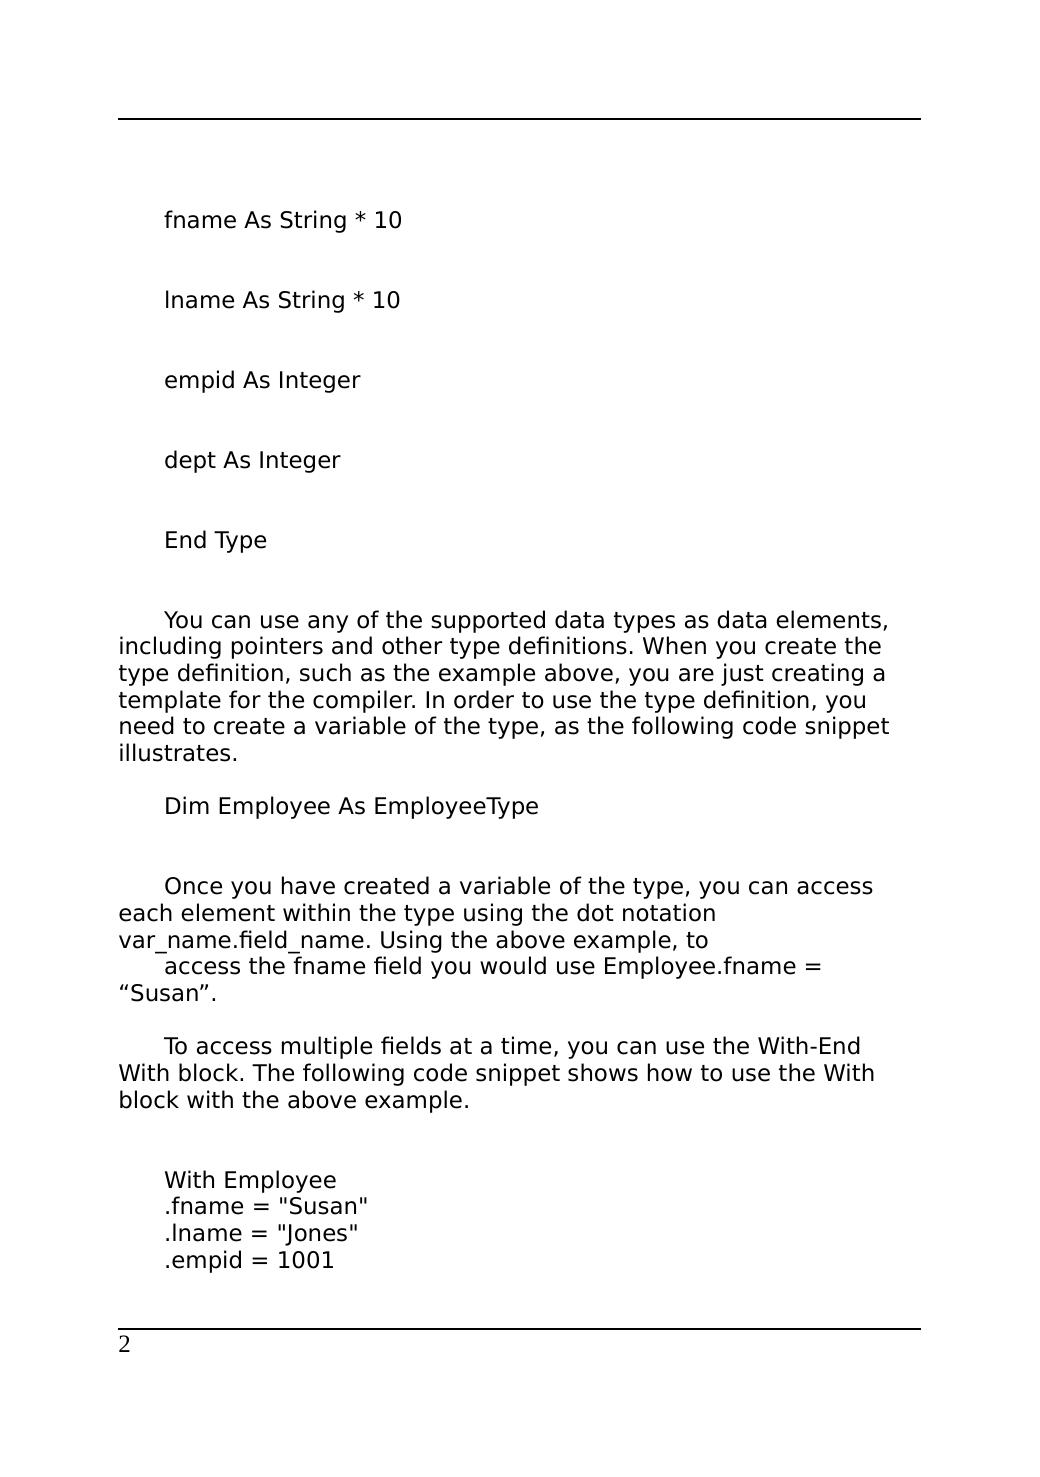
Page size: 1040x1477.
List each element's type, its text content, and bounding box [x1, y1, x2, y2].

text .fname = "Susan" [118, 1193, 921, 1220]
text End Type [118, 527, 921, 553]
text To access multiple fields at a time, you can use the With-End With block. The following code snippet shows how to use the With block with the above example. [118, 1033, 921, 1113]
text fname As String * 10 [118, 207, 921, 233]
text access the fname field you would use Employee.fname = “Susan”. [118, 953, 921, 1007]
text Once you have created a variable of the type, you can access each element within the type using the dot notation var_name.field_name. Using the above example, to [118, 873, 921, 953]
text lname As String * 10 [118, 287, 921, 313]
text empid As Integer [118, 367, 921, 393]
text Dim Employee As EmployeeType [118, 793, 921, 820]
text dept As Integer [118, 447, 921, 473]
text You can use any of the supported data types as data elements, including pointers and other type definitions. When you create the type definition, such as the example above, you are just creating a template for the compiler. In order to use the type definition, you need to create a variable of the type, as the following code snippet illustrates. [118, 607, 921, 767]
text .lname = "Jones" [118, 1220, 921, 1247]
text With Employee [118, 1167, 921, 1193]
text .empid = 1001 [118, 1247, 921, 1273]
